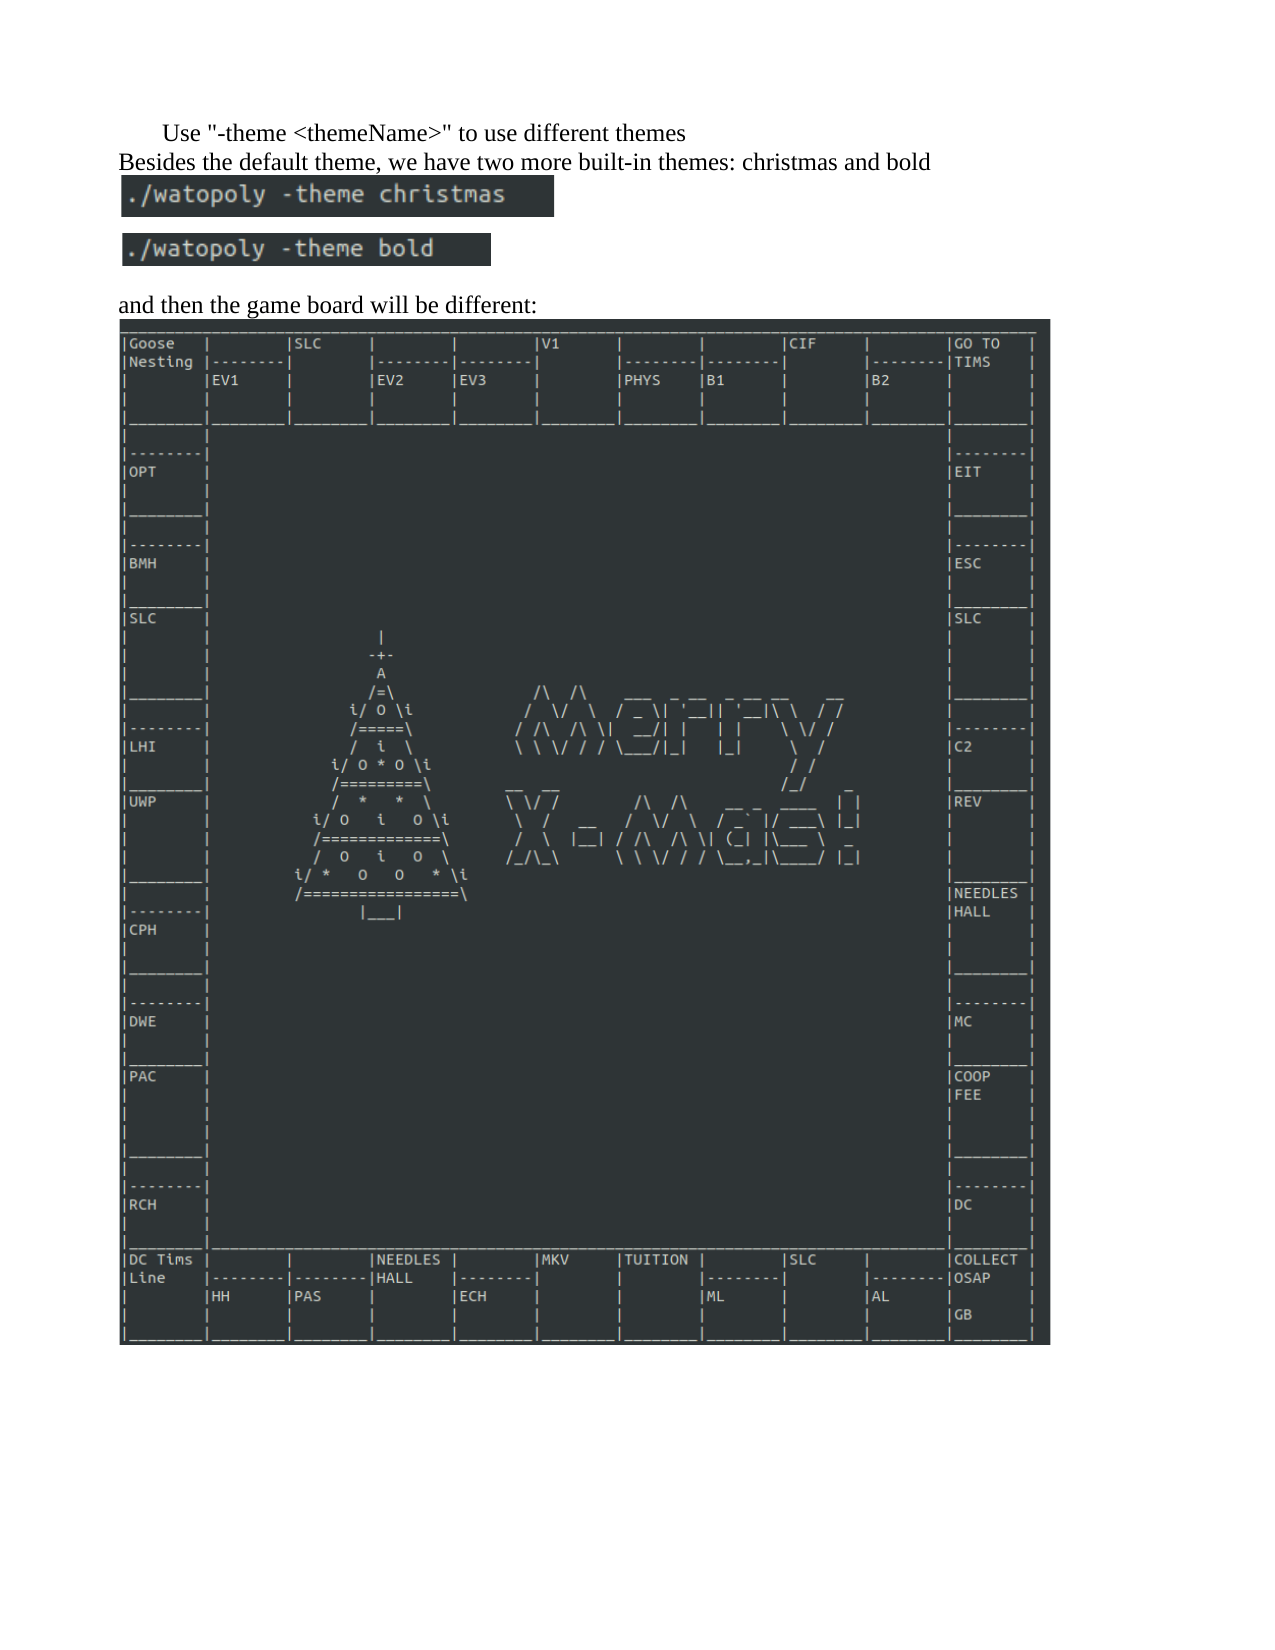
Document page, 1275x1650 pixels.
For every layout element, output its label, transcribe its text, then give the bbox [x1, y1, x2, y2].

text Use "-theme <themeName>" to use different themes [118, 118, 1157, 147]
picture [119, 319, 1051, 1345]
picture [121, 175, 555, 217]
picture [122, 233, 491, 266]
text and then the game board will be different: [118, 291, 1157, 319]
text Besides the default theme, we have two more built-in themes: christmas and bold [118, 147, 1157, 176]
